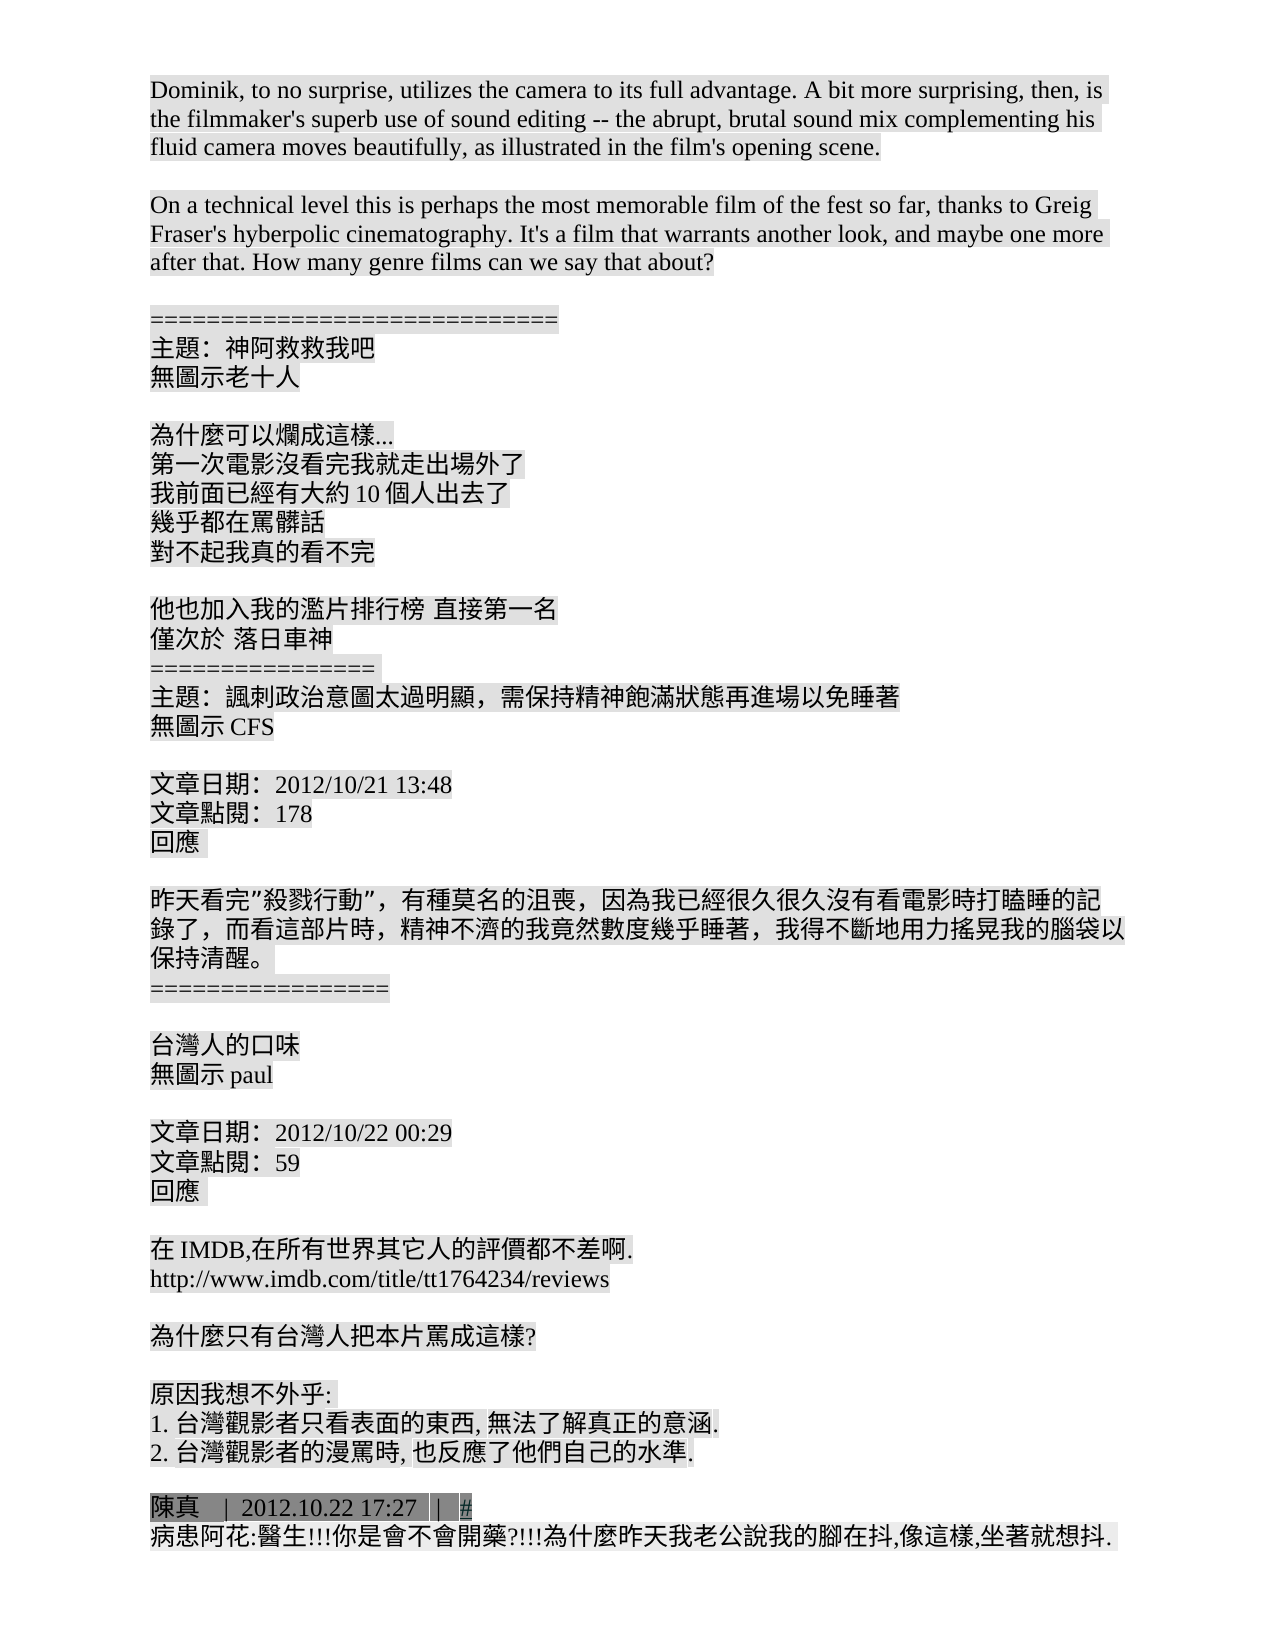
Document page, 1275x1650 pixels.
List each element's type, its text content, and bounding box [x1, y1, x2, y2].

text 病患阿花:醫生!!!你是會不會開藥?!!!為什麼昨天我老公說我的腳在抖,像這樣,坐著就想抖. 為什麼會這樣? 是不是你開的藥有什麼問題? 醫: 腳抖停不下來嗎? 花: 停得下來啊,但為什麼我會想抖?我先生說我最近幾天突然喜歡撥頭髮,那是什麼副作用?! 我怎麼辦怎麼辦....?我先生等一下會來找你理論. 他說你害我現在變得很怕冷,然後今天卻又覺得很熱,你看我背部都還在流汗.這是什麼藥,怎麼會讓我這樣?!我以前都不會去撥頭髮的. 醫: 這些狀況跟藥一點關係都沒有,妳吃藥幾個月妳的恐慌症不是已經幾乎都好了嗎? 花: 可是為什麼我現在背部流汗? 醫: 因為我想省電,沒開冷氣,我現在也是全身都是汗. 花: 可是我以前不怕熱啊,為什麼昨天晚上半夜我先生說我好像很冷,今天我又覺得很熱. 醫: 如果妳對藥物這麼多懷疑,那就不用吃藥,反正恐慌症也不會怎麼樣. 花: 那我現在口很渴,為什麼會這樣?!!是不是副作用?!! (開始哭叫) 醫: 很渴就喝水啊,這也叫症狀嗎? 花: 我一喝水就想上廁所,我現在要去接小孩,怎麼能喝水?嗚嗚嗚....為什麼這藥的副作用讓我口渴? 是不是傷到神經? 等一下我先生會來找你. 醫: 好,那妳今天就不用拿藥了,直接去退掛號. 花: 為什麼不拿藥? 是不是副作用傷到神經,不能再吃藥了?!! 嗚嗚嗚.... 醫: 你的口渴流汗和這些藥無關,如果妳這麼不放心,那就不要吃藥, 照理說我今天應該給妳加重劑量才對,不過吃不吃藥是妳的自由,如果妳這麼多懷疑就不要再拿藥. 花: 你保證都沒有副作用? 醫: 所有藥都有副作用,就連食物也有副作用,何況是藥. 我是說這些藥不會讓妳昨天半夜覺得冷,今天中午覺得很熱,這些藥也不會讓妳口渴,如果妳一整天都還沒有喝水當然會口渴. 花: 可是為什麼我會流汗? 會不會害我長汗斑?! 怎麼辦怎麼辦? 嗚嗚嗚.... ......如此夾纏了20分鐘,頭痛欲裂,客訴者一個接一個,做為客訴中心主任,每天幾乎都是精疲力竭在處理這樣一些不是問題的問題,實在很無奈. 治病很容易,治療病人真的很難. 大部份人似乎總有些不可理喻的地方,重點是當事人往往不知道自己的非理性帶給自己和別人多少痛苦與折磨. 情感是好事,但情緒卻只是一種脆弱心靈的負面特徵,極度關切自己的每個細節,擔心這個擔心那個,好多擔心,好多不安,好多禁忌,好多規矩,好多猜疑,好多地雷,好多心思. 藥物是不可能改變這些的,至少在目前不可能. 殷海光出身於一個充滿禮教與人事心思的傳統大家族,有人說這或許使他更渴望理性,一種純粹的理性. 我大約也能體會這樣一種渴望,從小到大不管是家庭或社會或工作,周旋於彷彿永無止盡的 "人" 的因素中,氾濫成災的情緒心思心機忌恨疑慮偏見及利益衝突,你得不斷安撫這個,慰問那個,喬這事喬那事,喬來喬去喬到最後往往只是白忙一場. 在純粹理性中卻沒有這些夾纏,一道數學問題是否有解,你不用去到處喬,不用問誰的意見,也不用觀察誰的臉色,更不用擔心誰的情緒反彈,你不爽也沒用,一加一該等於二就還是等於二,有解無解純粹只是依照理性的必然性來決定. 不喜歡純粹理性的,理當就該變成一個詩人,讓一切地面上的事端總是能在無重力的詩的世界中獲得喘息找到救贖. [150, 1522, 1125, 1551]
text 陳真 | 2012.10.22 17:27 | # [150, 1493, 1125, 1522]
text Dominik, to no surprise, utilizes the camera to its full advantage. A bit more surprising, then, is the filmmaker's superb use of sound editing -- the abrupt, brutal sound mix complementing his fluid camera moves beautifully, as illustrated in the film's opening scene. On a technical level this is perhaps the most memorable film of the fest so far, thanks to Greig Fraser's hyberpolic cinematography. It's a film that warrants another look, and maybe one more after that. How many genre films can we say that about? ============================= 主題：神阿救救我吧 無圖示老十人 為什麼可以爛成這樣... 第一次電影沒看完我就走出場外了 我前面已經有大約10個人出去了 幾乎都在罵髒話 對不起我真的看不完 他也加入我的濫片排行榜 直接第一名 僅次於 落日車神 ================ 主題：諷刺政治意圖太過明顯，需保持精神飽滿狀態再進場以免睡著 無圖示CFS 文章日期：2012/10/21 13:48 文章點閱：178 回應 昨天看完”殺戮行動”，有種莫名的沮喪，因為我已經很久很久沒有看電影時打瞌睡的記錄了，而看這部片時，精神不濟的我竟然數度幾乎睡著，我得不斷地用力搖晃我的腦袋以保持清醒。 ================= 台灣人的口味 無圖示paul 文章日期：2012/10/22 00:29 文章點閱：59 回應 在IMDB,在所有世界其它人的評價都不差啊. http://www.imdb.com/title/tt1764234/reviews 為什麼只有台灣人把本片罵成這樣? 原因我想不外乎: 1. 台灣觀影者只看表面的東西, 無法了解真正的意涵. 2. 台灣觀影者的漫罵時, 也反應了他們自己的水準. [150, 75, 1125, 1468]
